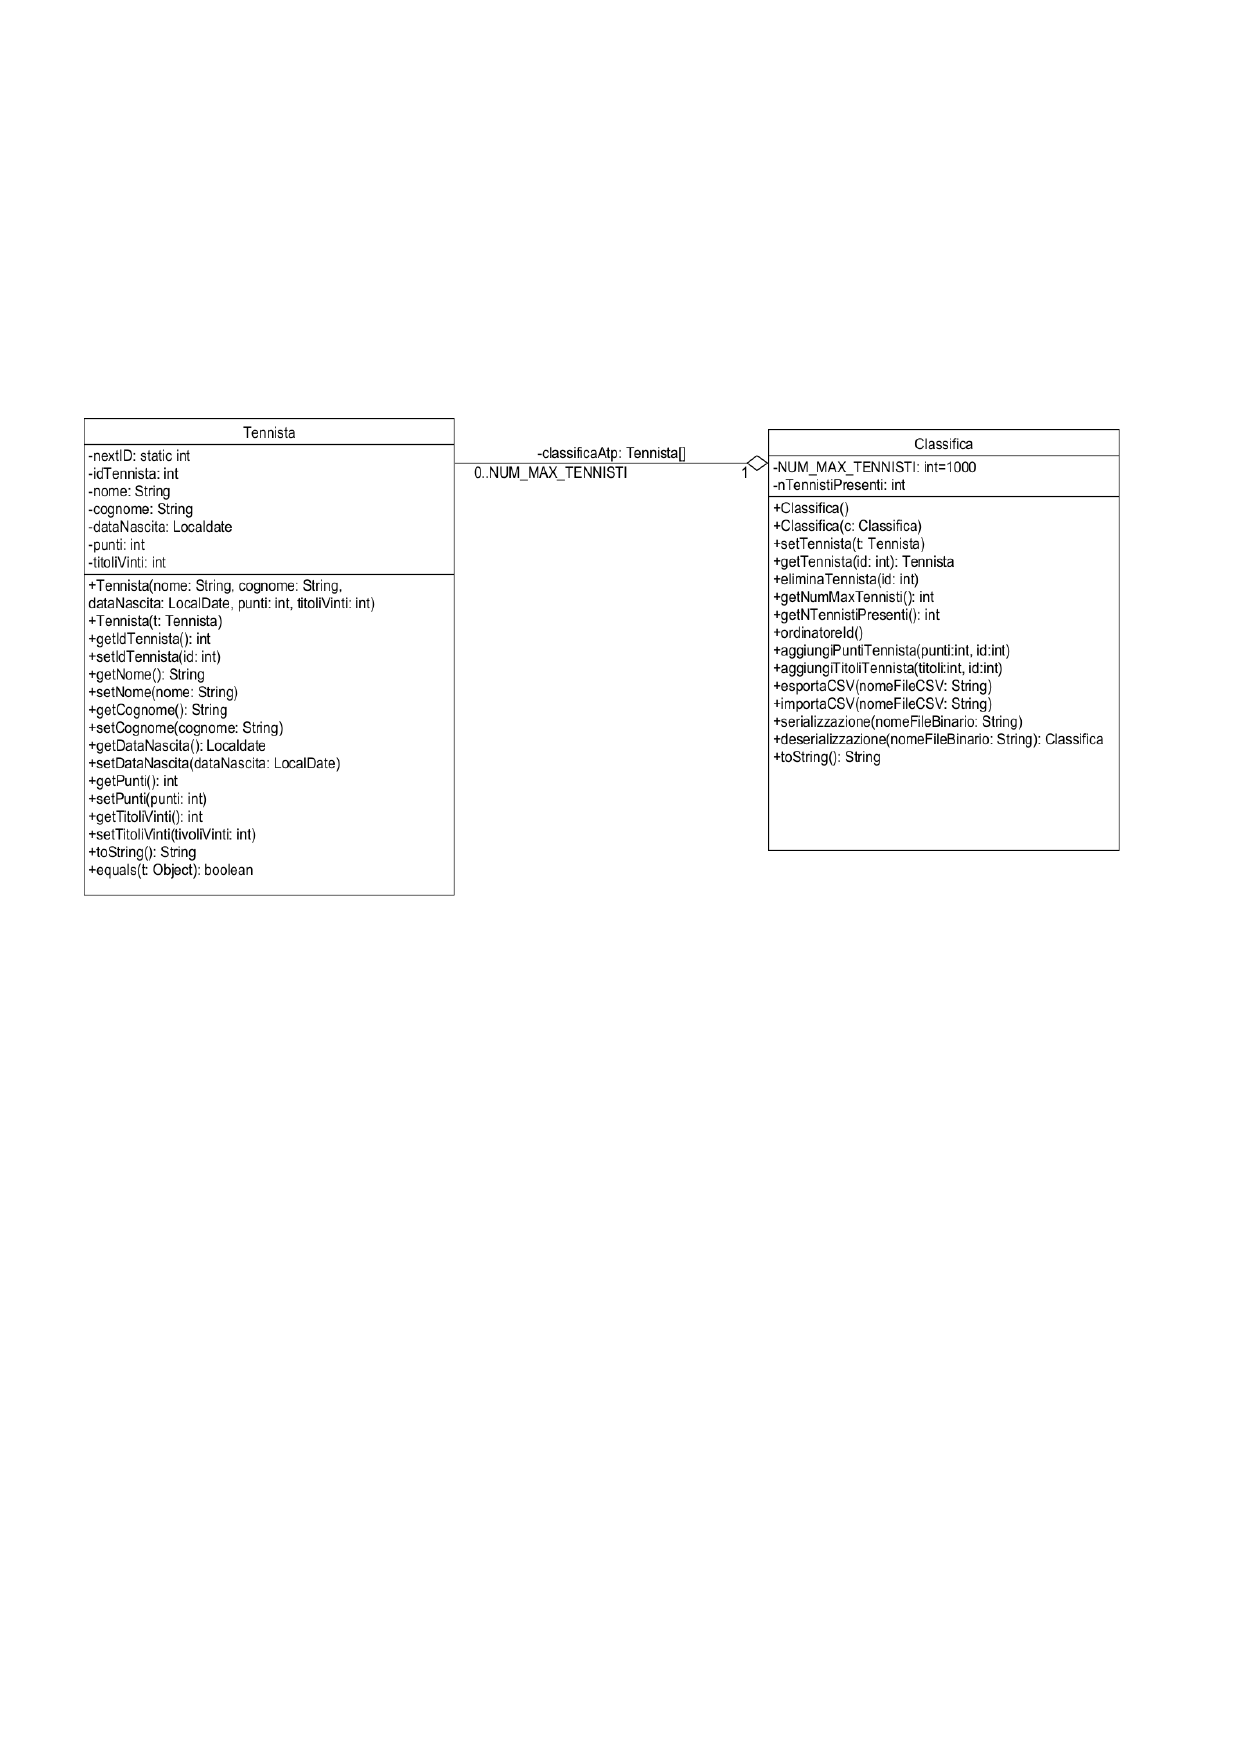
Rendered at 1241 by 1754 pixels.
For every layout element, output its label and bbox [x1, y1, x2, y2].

picture [56, 401, 1145, 967]
